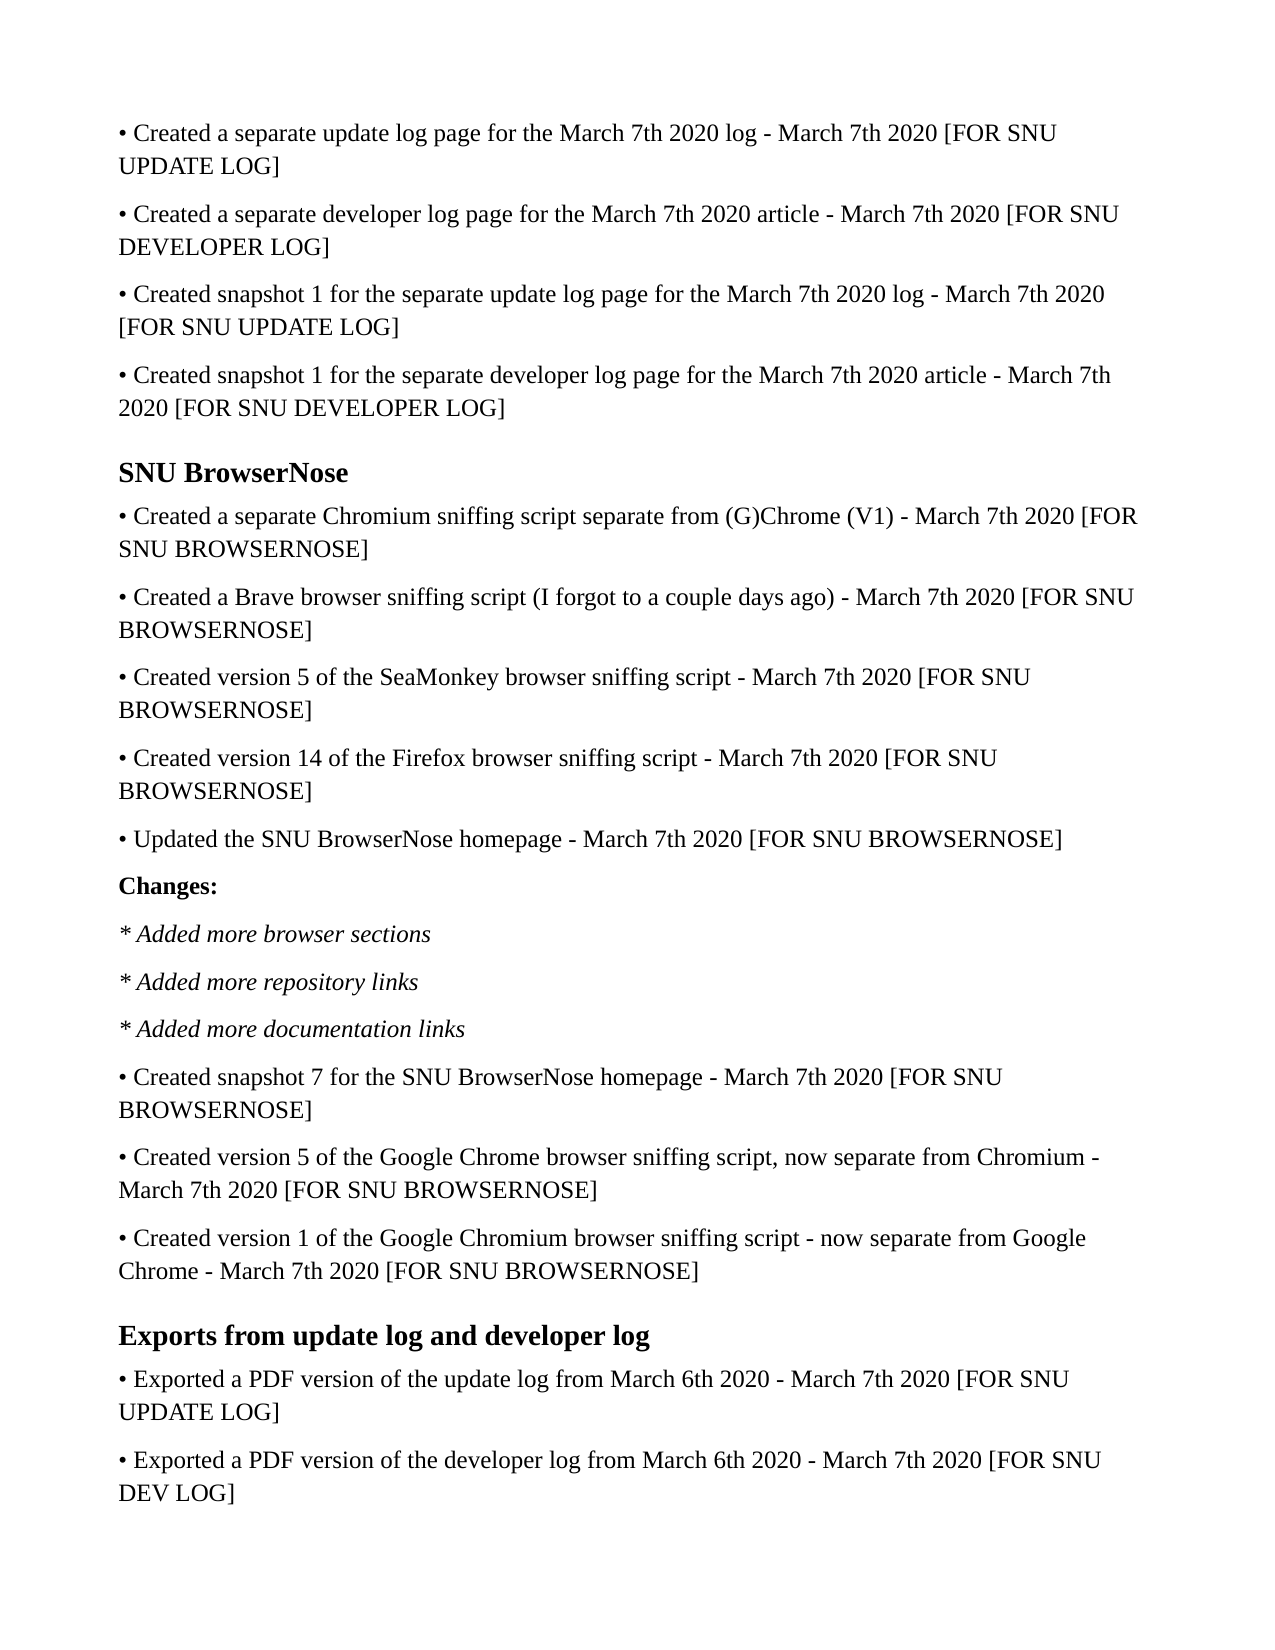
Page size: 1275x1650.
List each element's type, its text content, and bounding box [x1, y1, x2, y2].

text * Added more documentation links [118, 1014, 1157, 1043]
text • Created a separate developer log page for the March 7th 2020 article - March 7th 2020 [FOR SNU DEVELOPER LOG] [118, 199, 1157, 261]
text • Updated the SNU BrowserNose homepage - March 7th 2020 [FOR SNU BROWSERNOSE] [118, 824, 1157, 852]
text • Created a Brave browser sniffing script (I forgot to a couple days ago) - March 7th 2020 [FOR SNU BROWSERNOSE] [118, 582, 1157, 644]
subtitle Exports from update log and developer log [118, 1318, 1157, 1352]
text • Created snapshot 1 for the separate developer log page for the March 7th 2020 article - March 7th 2020 [FOR SNU DEVELOPER LOG] [118, 360, 1157, 422]
text • Created snapshot 7 for the SNU BrowserNose homepage - March 7th 2020 [FOR SNU BROWSERNOSE] [118, 1062, 1157, 1123]
text * Added more repository links [118, 967, 1157, 995]
text • Created version 14 of the Firefox browser sniffing script - March 7th 2020 [FOR SNU BROWSERNOSE] [118, 743, 1157, 805]
text • Created version 5 of the Google Chrome browser sniffing script, now separate from Chromium - March 7th 2020 [FOR SNU BROWSERNOSE] [118, 1142, 1157, 1204]
text • Created version 5 of the SeaMonkey browser sniffing script - March 7th 2020 [FOR SNU BROWSERNOSE] [118, 662, 1157, 724]
text • Exported a PDF version of the developer log from March 6th 2020 - March 7th 2020 [FOR SNU DEV LOG] [118, 1445, 1157, 1507]
text Changes: [118, 871, 1157, 900]
text * Added more browser sections [118, 919, 1157, 948]
text • Created snapshot 1 for the separate update log page for the March 7th 2020 log - March 7th 2020 [FOR SNU UPDATE LOG] [118, 279, 1157, 341]
text • Created version 1 of the Google Chromium browser sniffing script - now separate from Google Chrome - March 7th 2020 [FOR SNU BROWSERNOSE] [118, 1223, 1157, 1285]
text • Exported a PDF version of the update log from March 6th 2020 - March 7th 2020 [FOR SNU UPDATE LOG] [118, 1364, 1157, 1426]
text • Created a separate update log page for the March 7th 2020 log - March 7th 2020 [FOR SNU UPDATE LOG] [118, 118, 1157, 180]
text • Created a separate Chromium sniffing script separate from (G)Chrome (V1) - March 7th 2020 [FOR SNU BROWSERNOSE] [118, 501, 1157, 563]
subtitle SNU BrowserNose [118, 455, 1157, 489]
